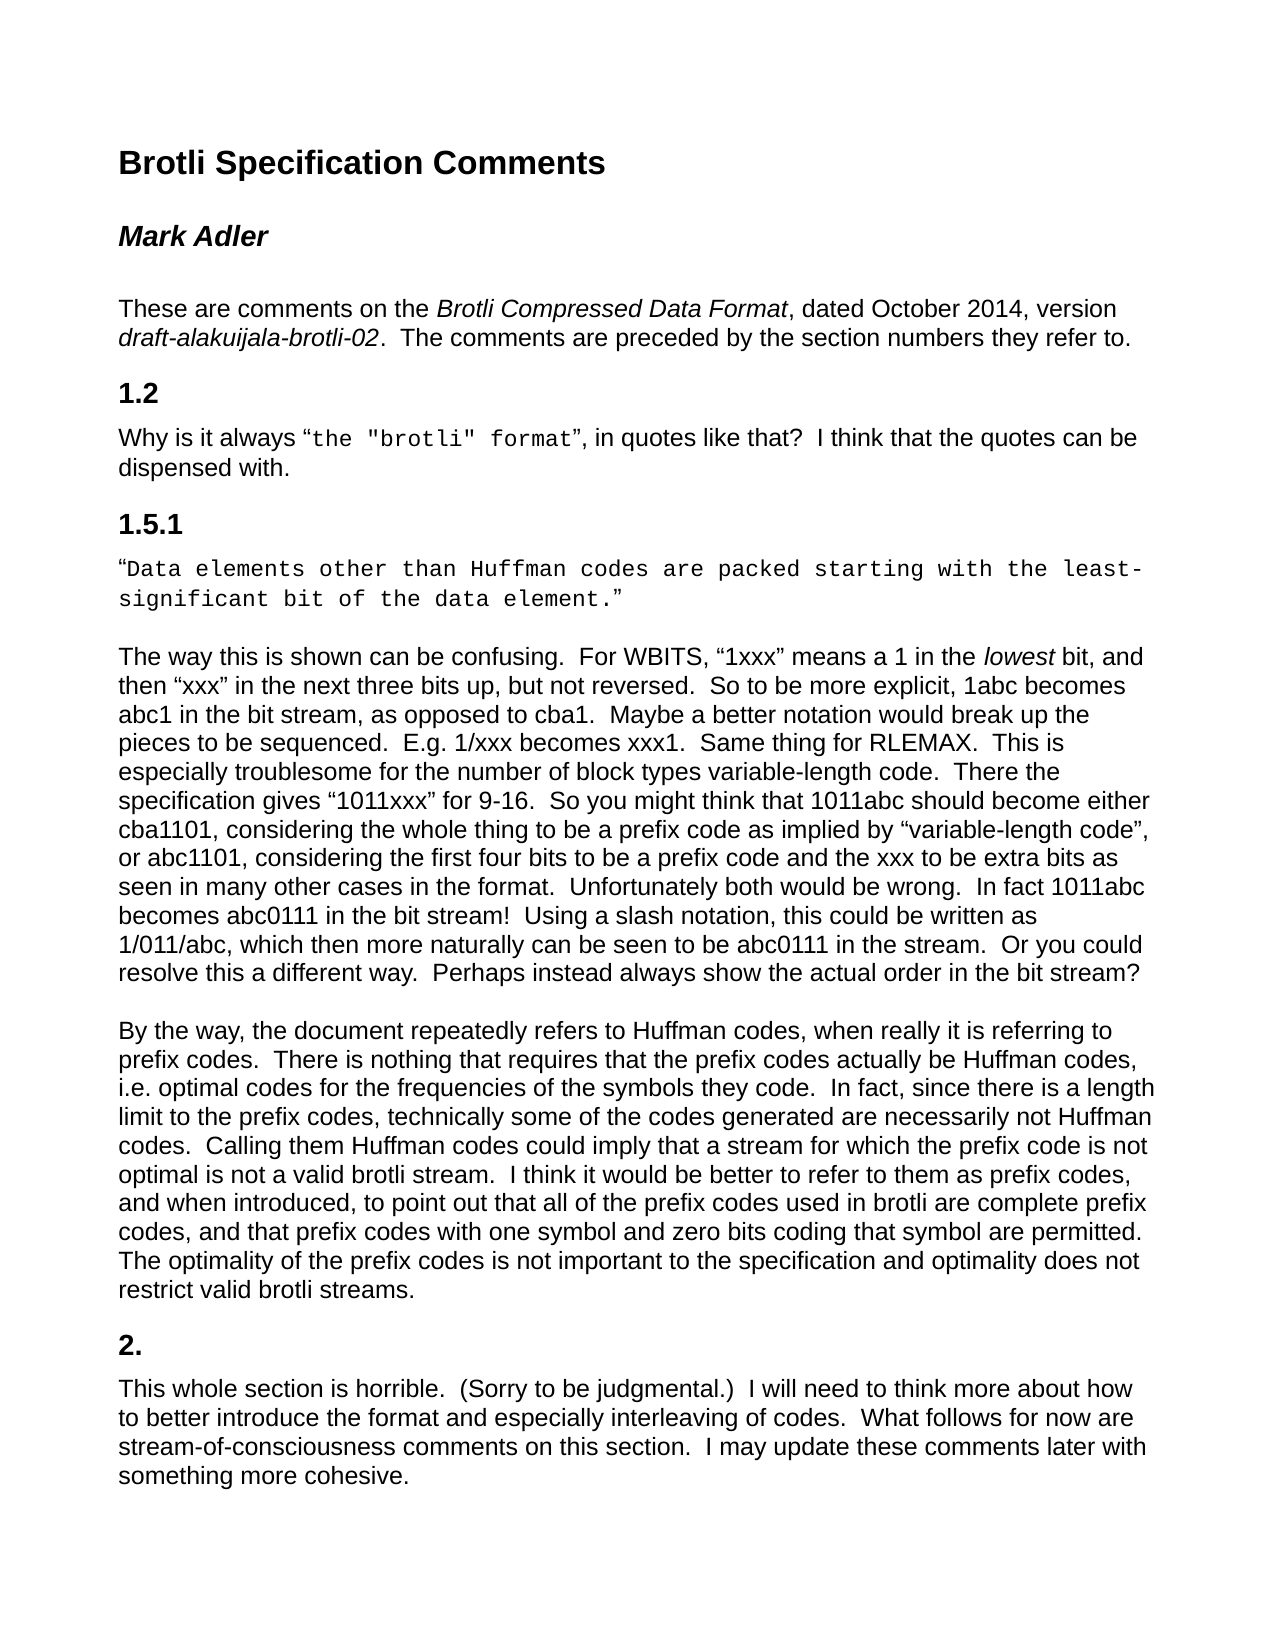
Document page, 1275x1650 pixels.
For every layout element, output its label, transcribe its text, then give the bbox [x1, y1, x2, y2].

subtitle Brotli Specification Comments [118, 143, 1157, 182]
subtitle Mark Adler [118, 219, 1157, 253]
text These are comments on the Brotli Compressed Data Format, dated October 2014, version draft-alakuijala-brotli-02. The comments are preceded by the section numbers they refer to. [118, 294, 1157, 352]
text The way this is shown can be confusing. For WBITS, “1xxx” means a 1 in the lowest bit, and then “xxx” in the next three bits up, but not reversed. So to be more explicit, 1abc becomes abc1 in the bit stream, as opposed to cba1. Maybe a better notation would break up the pieces to be sequenced. E.g. 1/xxx becomes xxx1. Same thing for RLEMAX. This is especially troublesome for the number of block types variable-length code. There the specification gives “1011xxx” for 9-16. So you might think that 1011abc should become either cba1101, considering the whole thing to be a prefix code as implied by “variable-length code”, or abc1101, considering the first four bits to be a prefix code and the xxx to be extra bits as seen in many other cases in the format. Unfortunately both would be wrong. In fact 1011abc becomes abc0111 in the bit stream! Using a slash notation, this could be written as 1/011/abc, which then more naturally can be seen to be abc0111 in the stream. Or you could resolve this a different way. Perhaps instead always show the actual order in the bit stream? [118, 642, 1157, 987]
subtitle 2. [118, 1328, 1157, 1362]
subtitle 1.5.1 [118, 507, 1157, 540]
text This whole section is horrible. (Sorry to be judgmental.) I will need to think more about how to better introduce the format and especially interleaving of codes. What follows for now are stream-of-consciousness comments on this section. I may update these comments later with something more cohesive. [118, 1374, 1157, 1489]
text “Data elements other than Huffman codes are packed starting with the least-significant bit of the data element.” [118, 553, 1157, 613]
text Why is it always “the "brotli" format”, in quotes like that? I think that the quotes can be dispensed with. [118, 423, 1157, 482]
subtitle 1.2 [118, 377, 1157, 410]
text By the way, the document repeatedly refers to Huffman codes, when really it is referring to prefix codes. There is nothing that requires that the prefix codes actually be Huffman codes, i.e. optimal codes for the frequencies of the symbols they code. In fact, since there is a length limit to the prefix codes, technically some of the codes generated are necessarily not Huffman codes. Calling them Huffman codes could imply that a stream for which the prefix code is not optimal is not a valid brotli stream. I think it would be better to refer to them as prefix codes, and when introduced, to point out that all of the prefix codes used in brotli are complete prefix codes, and that prefix codes with one symbol and zero bits coding that symbol are permitted. The optimality of the prefix codes is not important to the specification and optimality does not restrict valid brotli streams. [118, 1016, 1157, 1303]
